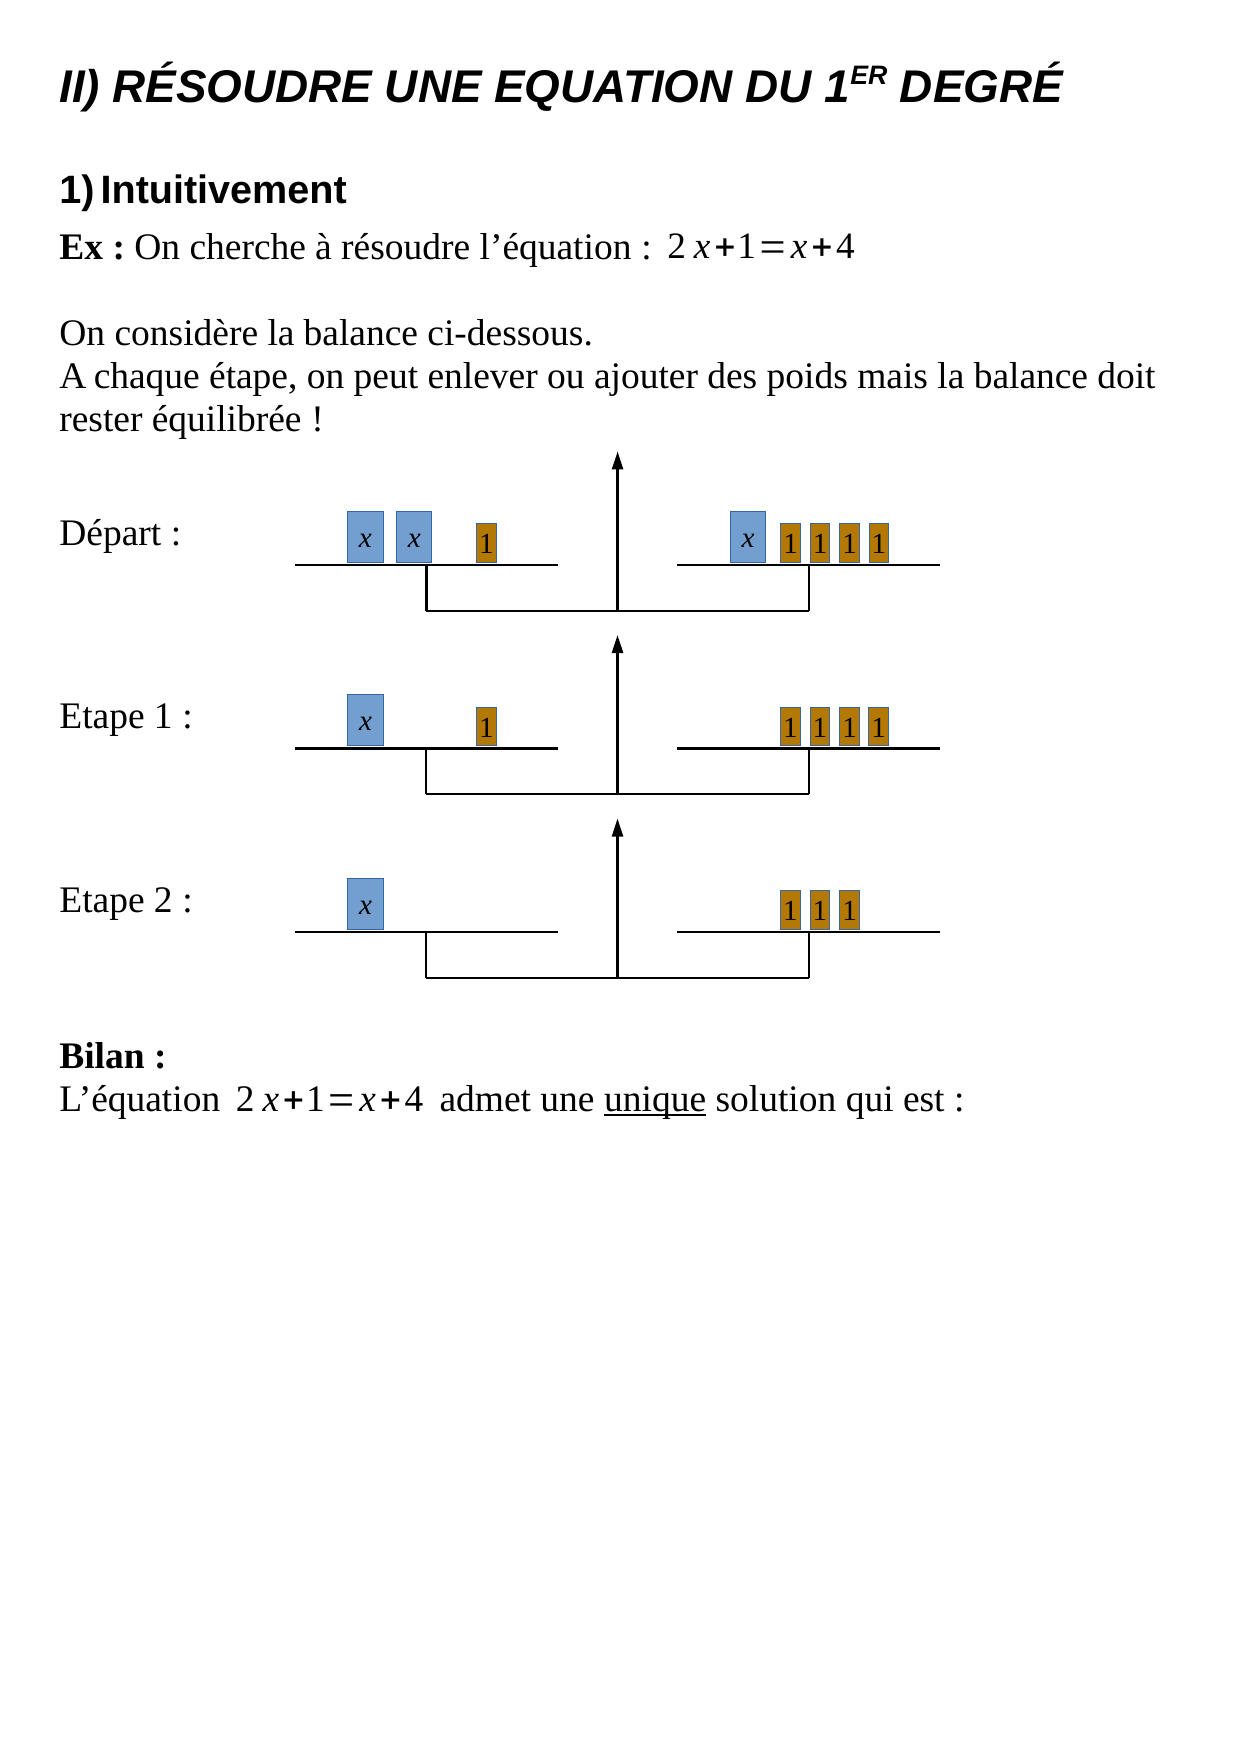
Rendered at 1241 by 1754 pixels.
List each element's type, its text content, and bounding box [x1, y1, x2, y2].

table_cell Etape 2 : [59, 807, 295, 991]
text On considère la balance ci-dessous. [59, 311, 1181, 354]
text Ex : On cherche à résoudre l’équation : [59, 224, 1181, 267]
table_header Départ : [59, 440, 295, 623]
table_cell [295, 624, 1181, 807]
list Intuitivement [59, 167, 1181, 212]
list Résoudre une Equation du 1er degré [59, 59, 1181, 112]
text A chaque étape, on peut enlever ou ajouter des poids mais la balance doit rester équilibrée ! [59, 354, 1181, 440]
table_cell [295, 807, 1181, 991]
table_cell Etape 1 : [59, 624, 295, 807]
text L’équation admet une unique solution qui est : [59, 1077, 1181, 1120]
text Bilan : [59, 1034, 1181, 1077]
table_header [295, 440, 1181, 623]
